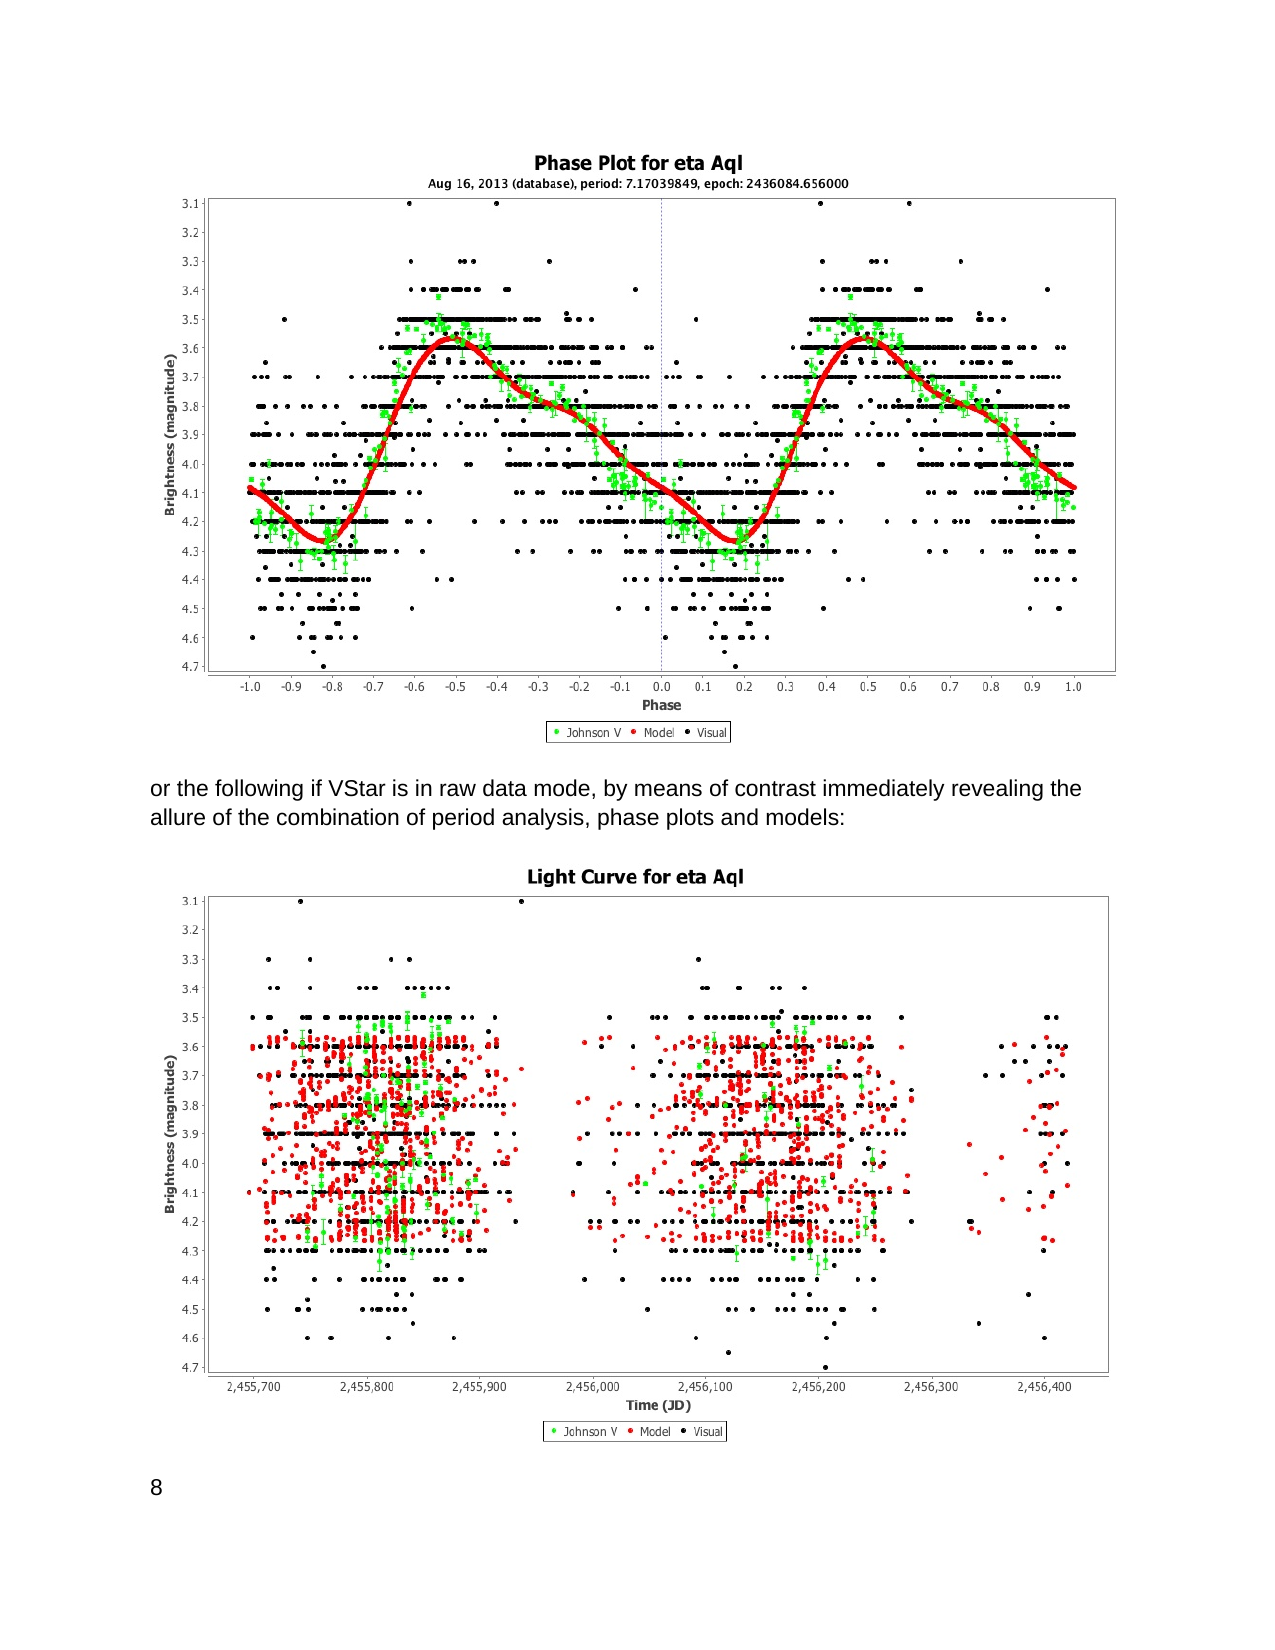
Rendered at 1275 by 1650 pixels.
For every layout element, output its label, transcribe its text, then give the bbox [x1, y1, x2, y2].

picture [150, 863, 1119, 1442]
text or the following if VStar is in raw data mode, by means of contrast immediately revealing the allure of the combination of period analysis, phase plots and models: [150, 775, 1125, 830]
picture [150, 150, 1125, 743]
